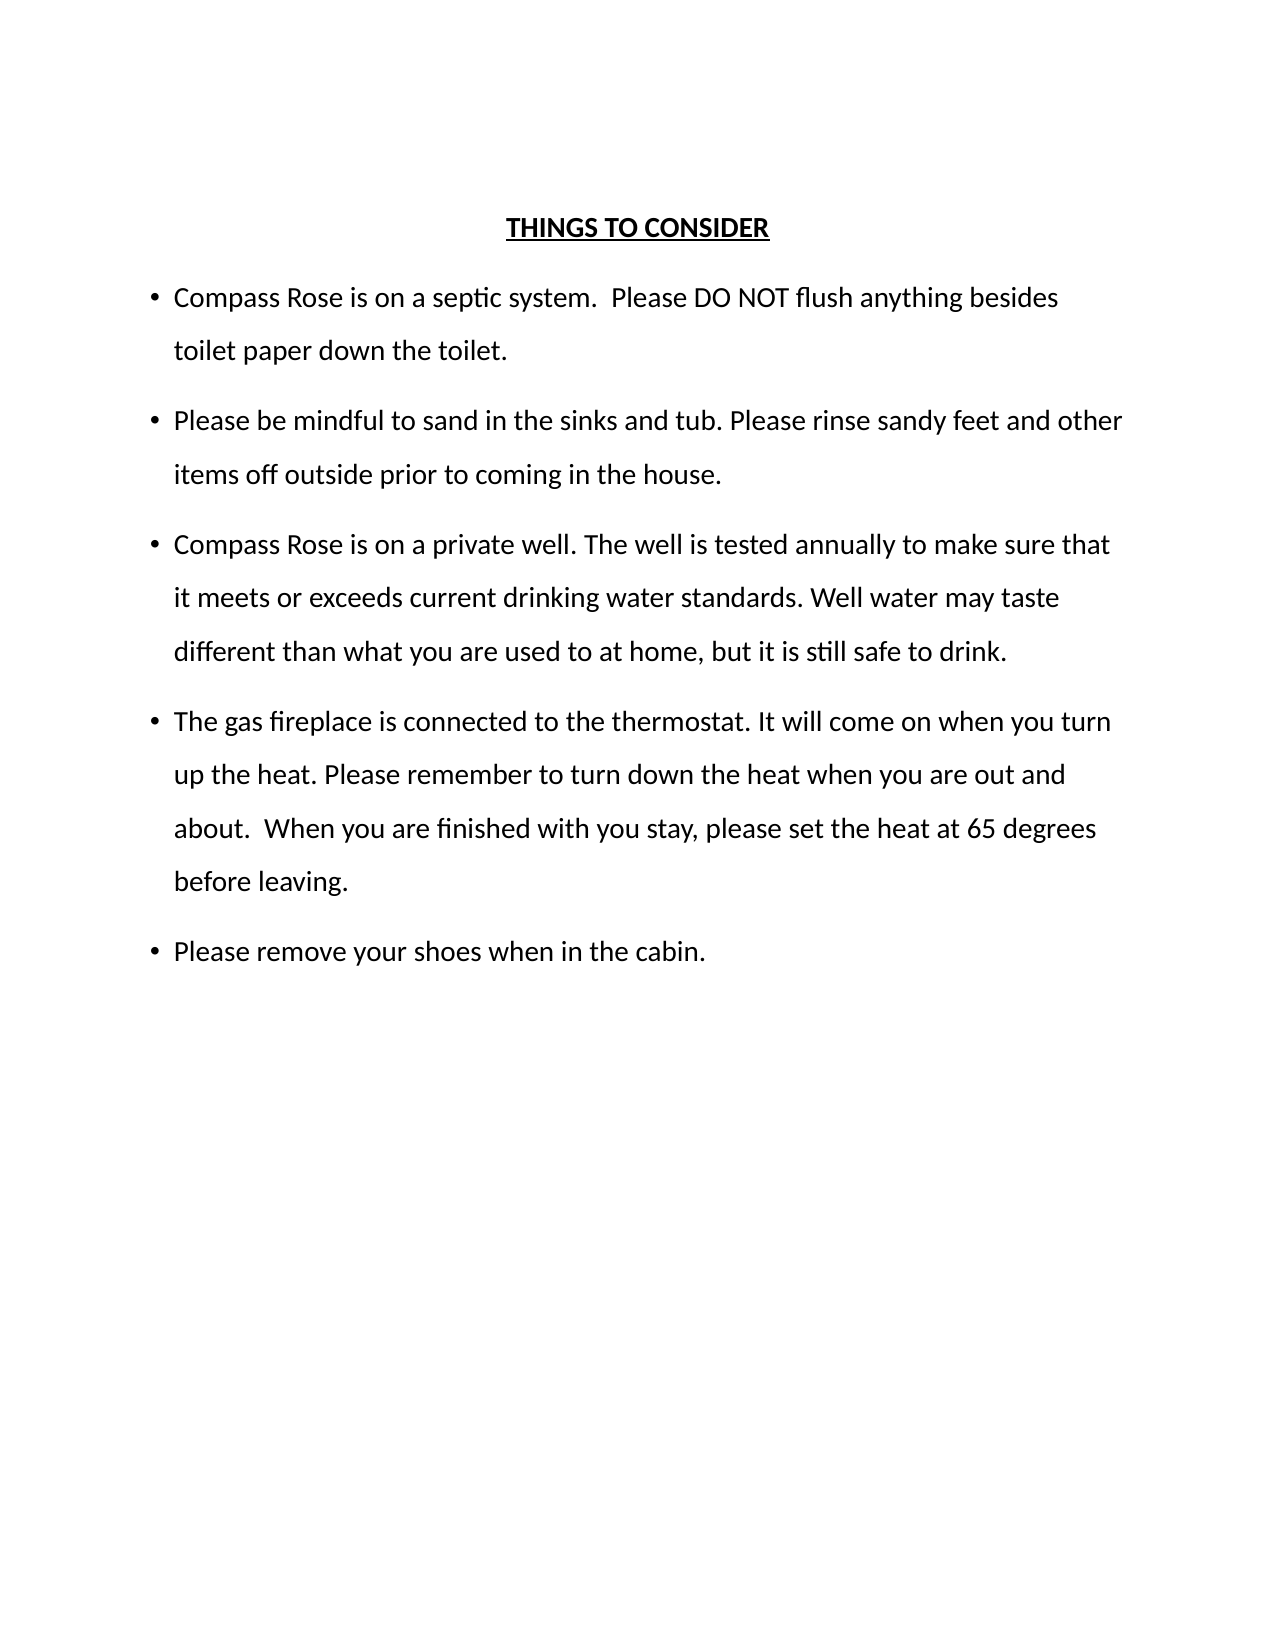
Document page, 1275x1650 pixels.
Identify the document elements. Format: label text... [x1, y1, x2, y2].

list Please be mindful to sand in the sinks and tub. Please rinse sandy feet and other items off outside prior to coming in the house. [150, 402, 1125, 491]
list Compass Rose is on a septic system. Please DO NOT flush anything besides toilet paper down the toilet. [150, 279, 1125, 368]
list Compass Rose is on a private well. The well is tested annually to make sure that it meets or exceeds current drinking water standards. Well water may taste different than what you are used to at home, but it is still safe to drink. [150, 526, 1125, 668]
list Please remove your shoes when in the cabin. [150, 933, 1125, 969]
list The gas fireplace is connected to the thermostat. It will come on when you turn up the heat. Please remember to turn down the heat when you are out and about. When you are finished with you stay, please set the heat at 65 degrees before leaving. [150, 703, 1125, 899]
text THINGS TO CONSIDER [150, 209, 1125, 244]
